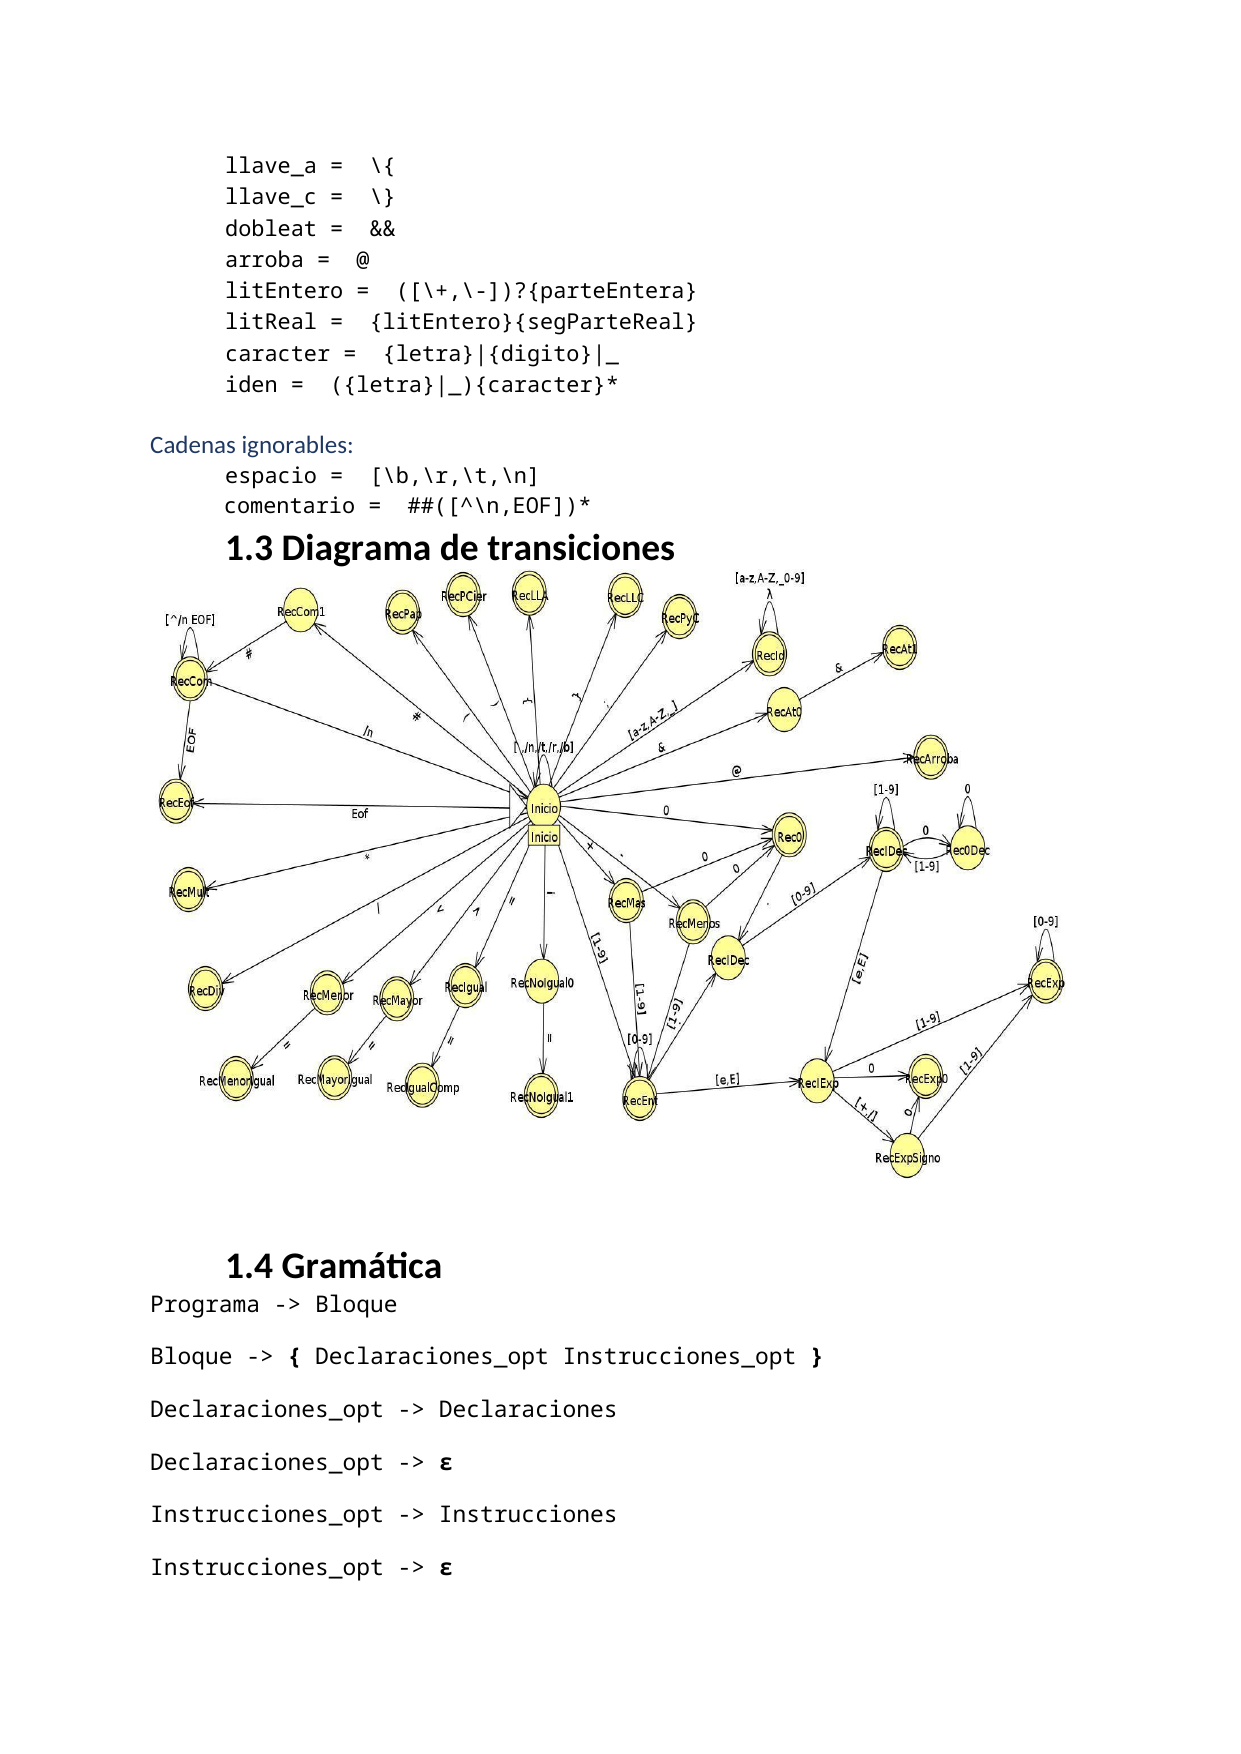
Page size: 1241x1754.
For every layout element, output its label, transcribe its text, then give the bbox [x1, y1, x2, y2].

text Declaraciones_opt -> Declaraciones [150, 1393, 1090, 1424]
text comentario = ##([^\n,EOF])* [150, 490, 1090, 519]
subtitle 1.4 Gramática [150, 1242, 1090, 1288]
text Instrucciones_opt -> Instrucciones [150, 1498, 1090, 1529]
text Programa -> Bloque [150, 1288, 1090, 1319]
subtitle 1.3 Diagrama de transiciones [150, 524, 1090, 569]
text Cadenas ignorables: espacio = [\b,\r,\t,\n] [150, 429, 1090, 490]
text llave_a = \{ llave_c = \} dobleat = && arroba = @ litEntero = ([\+,\-])?{parteEntera} litReal = {litEntero}{segParteReal} caracter = {letra}|{digito}|_ iden = ({letra}|_){caracter}* [150, 150, 1090, 398]
text Bloque -> { Declaraciones_opt Instrucciones_opt } [150, 1340, 1090, 1371]
picture [150, 569, 1222, 1195]
text Instrucciones_opt -> ε [150, 1551, 1090, 1582]
text Declaraciones_opt -> ε [150, 1445, 1090, 1477]
